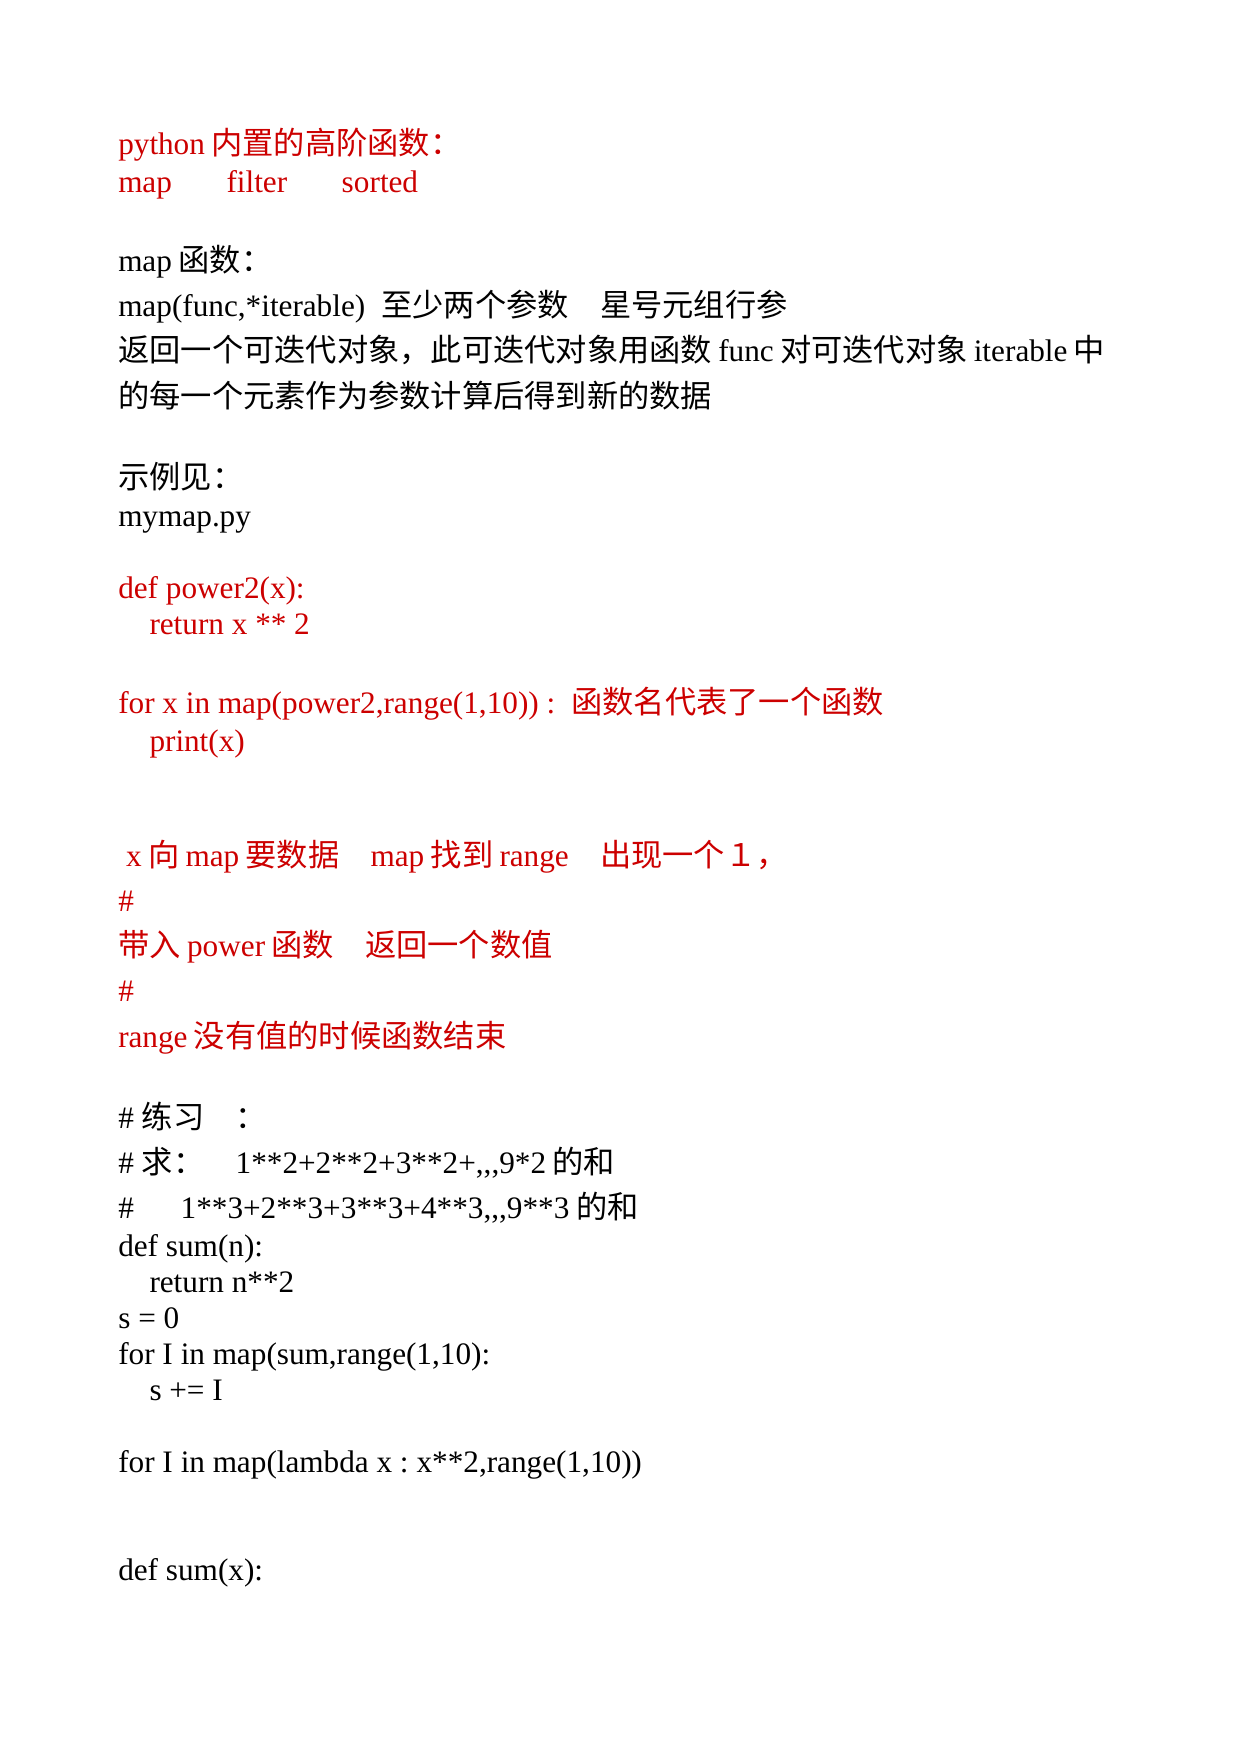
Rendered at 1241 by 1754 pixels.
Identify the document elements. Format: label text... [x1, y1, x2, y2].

text return x ** 2 [118, 605, 1122, 641]
text print(x) [118, 722, 1122, 758]
text # 带入power函数 返回一个数值 [118, 875, 1122, 966]
text # 求： 1**2+2**2+3**2+,,,9*2的和 [118, 1137, 1122, 1182]
text python内置的高阶函数： [118, 118, 1122, 163]
text map filter sorted [118, 163, 1122, 199]
text map(func,*iterable) 至少两个参数 星号元组行参 [118, 280, 1122, 326]
text s += I [118, 1371, 1122, 1407]
text map函数： [118, 235, 1122, 280]
text x向map要数据 map找到range 出现一个１， [118, 830, 1122, 875]
text 示例见： [118, 452, 1122, 497]
text # 练习 ： [118, 1092, 1122, 1137]
text def sum(x): [118, 1551, 1122, 1587]
text return n**2 [118, 1263, 1122, 1299]
text for x in map(power2,range(1,10)) : 函数名代表了一个函数 [118, 677, 1122, 722]
text 返回一个可迭代对象，此可迭代对象用函数func对可迭代对象iterable中的每一个元素作为参数计算后得到新的数据 [118, 326, 1122, 416]
text def sum(n): [118, 1227, 1122, 1263]
text s = 0 [118, 1299, 1122, 1335]
text # 1**3+2**3+3**3+4**3,,,9**3的和 [118, 1182, 1122, 1227]
text for I in map(sum,range(1,10): [118, 1335, 1122, 1371]
text # range没有值的时候函数结束 [118, 966, 1122, 1056]
text mymap.py [118, 497, 1122, 533]
text def power2(x): [118, 569, 1122, 605]
text for I in map(lambda x : x**2,range(1,10)) [118, 1443, 1122, 1479]
